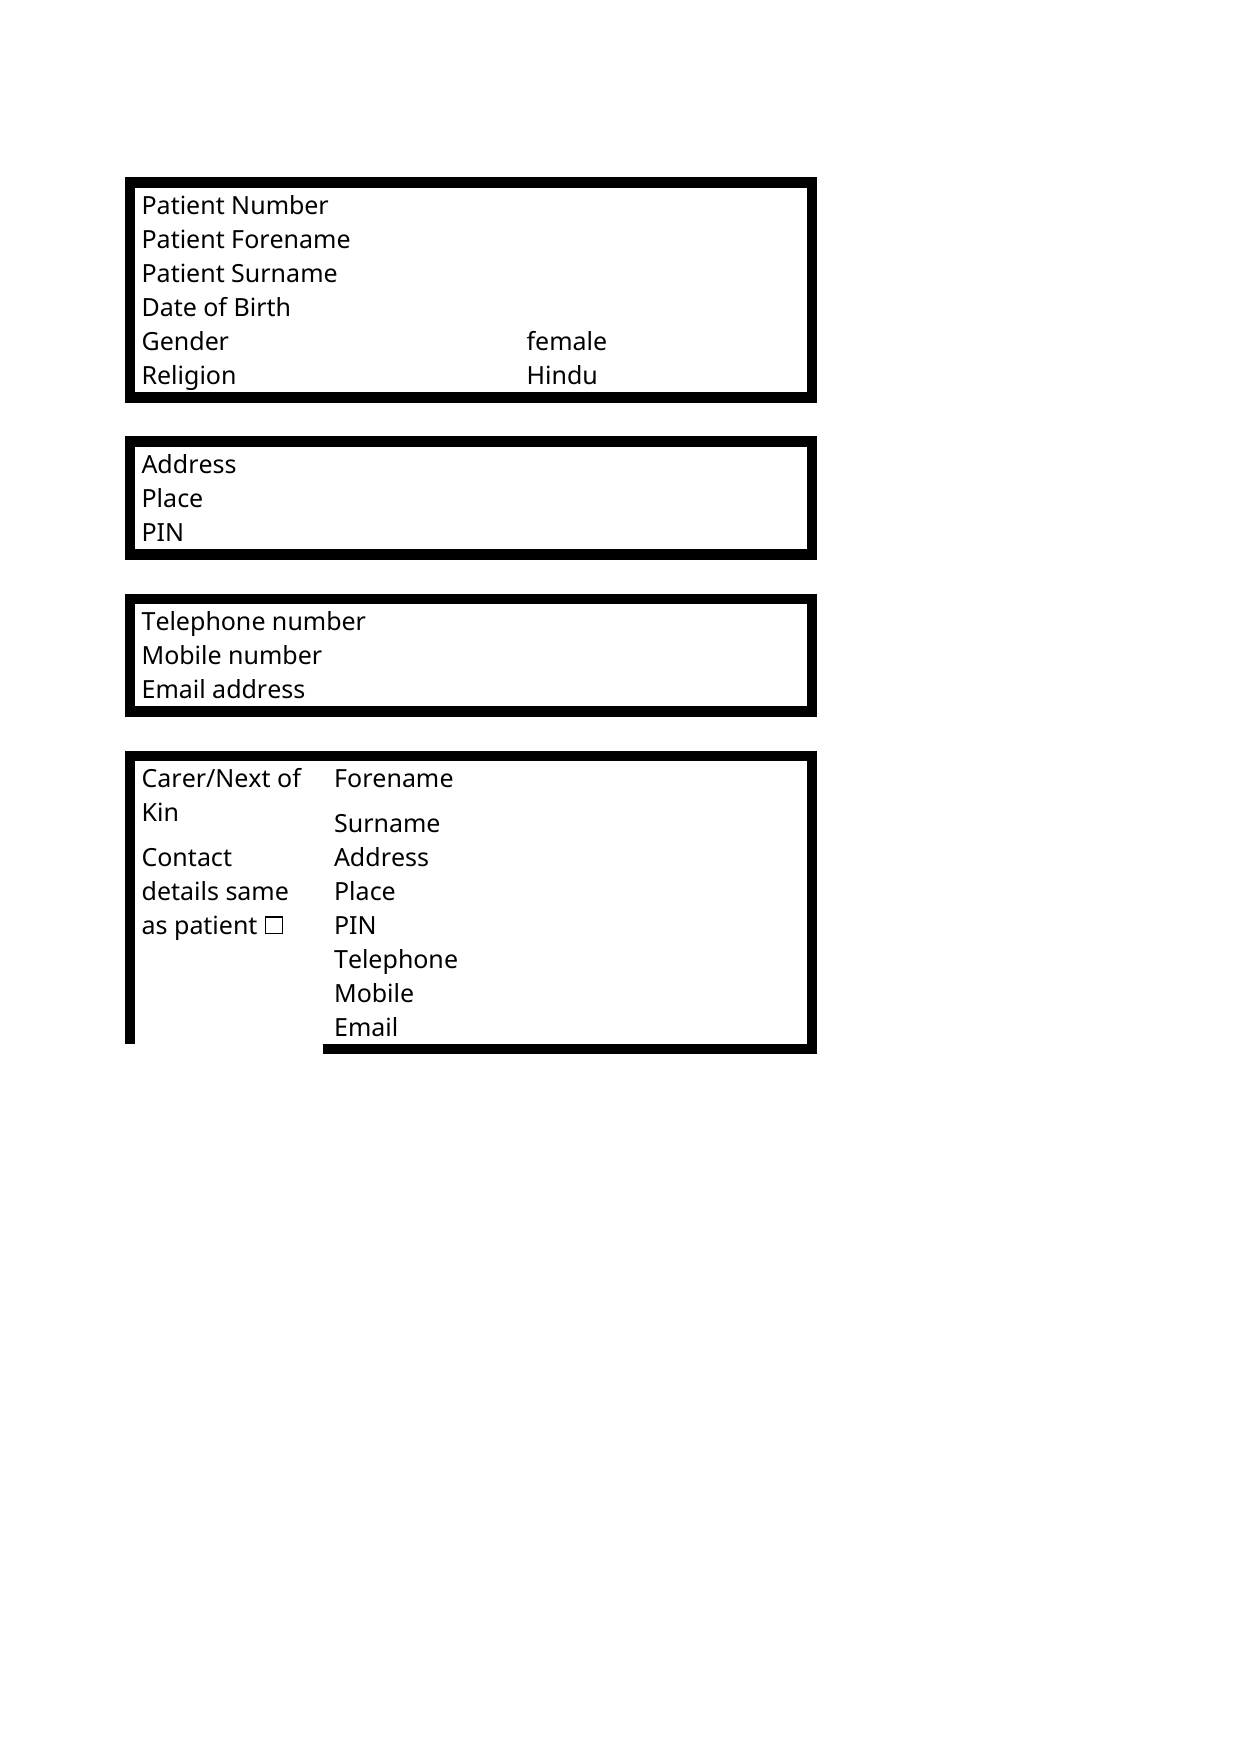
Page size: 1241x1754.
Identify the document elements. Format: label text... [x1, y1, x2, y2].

table_header Address [135, 447, 515, 481]
table_cell Surname [323, 795, 515, 839]
table_cell [515, 976, 807, 1010]
table_header Telephone number [135, 604, 515, 638]
table_cell [515, 672, 807, 706]
table_cell Telephone [323, 942, 515, 976]
table_cell [515, 290, 807, 324]
table_header [515, 447, 807, 481]
table_cell [515, 222, 807, 256]
table_header [515, 604, 807, 638]
table_cell Patient Surname [135, 256, 515, 290]
table_cell Date of Birth [135, 290, 515, 324]
table_cell Address [323, 840, 515, 874]
table_cell female [515, 324, 807, 358]
table_cell [515, 1010, 807, 1044]
table_header Carer/Next of Kin [135, 761, 323, 839]
table_cell Place [323, 874, 515, 908]
table_cell Place [135, 481, 515, 515]
table_cell Mobile [323, 976, 515, 1010]
table_cell PIN [323, 908, 515, 942]
table_header Forename [323, 761, 515, 795]
table_cell [515, 840, 807, 874]
table_cell Patient Forename [135, 222, 515, 256]
table_cell PIN [135, 515, 515, 549]
table_cell Hindu [515, 358, 807, 392]
table_cell Mobile number [135, 638, 515, 672]
table_cell [515, 942, 807, 976]
table_cell [515, 908, 807, 942]
table_header Patient Number [135, 188, 515, 222]
table_cell [515, 256, 807, 290]
table_cell Gender [135, 324, 515, 358]
table_cell Email [323, 1010, 515, 1044]
table_cell Religion [135, 358, 515, 392]
table_cell [515, 874, 807, 908]
table_cell Contact details same as patient [135, 840, 323, 1044]
table_header [515, 188, 807, 222]
table_cell [515, 795, 807, 839]
table_cell [515, 481, 807, 515]
table_header [515, 761, 807, 795]
table_cell Email address [135, 672, 515, 706]
table_cell [515, 515, 807, 549]
table_cell [515, 638, 807, 672]
